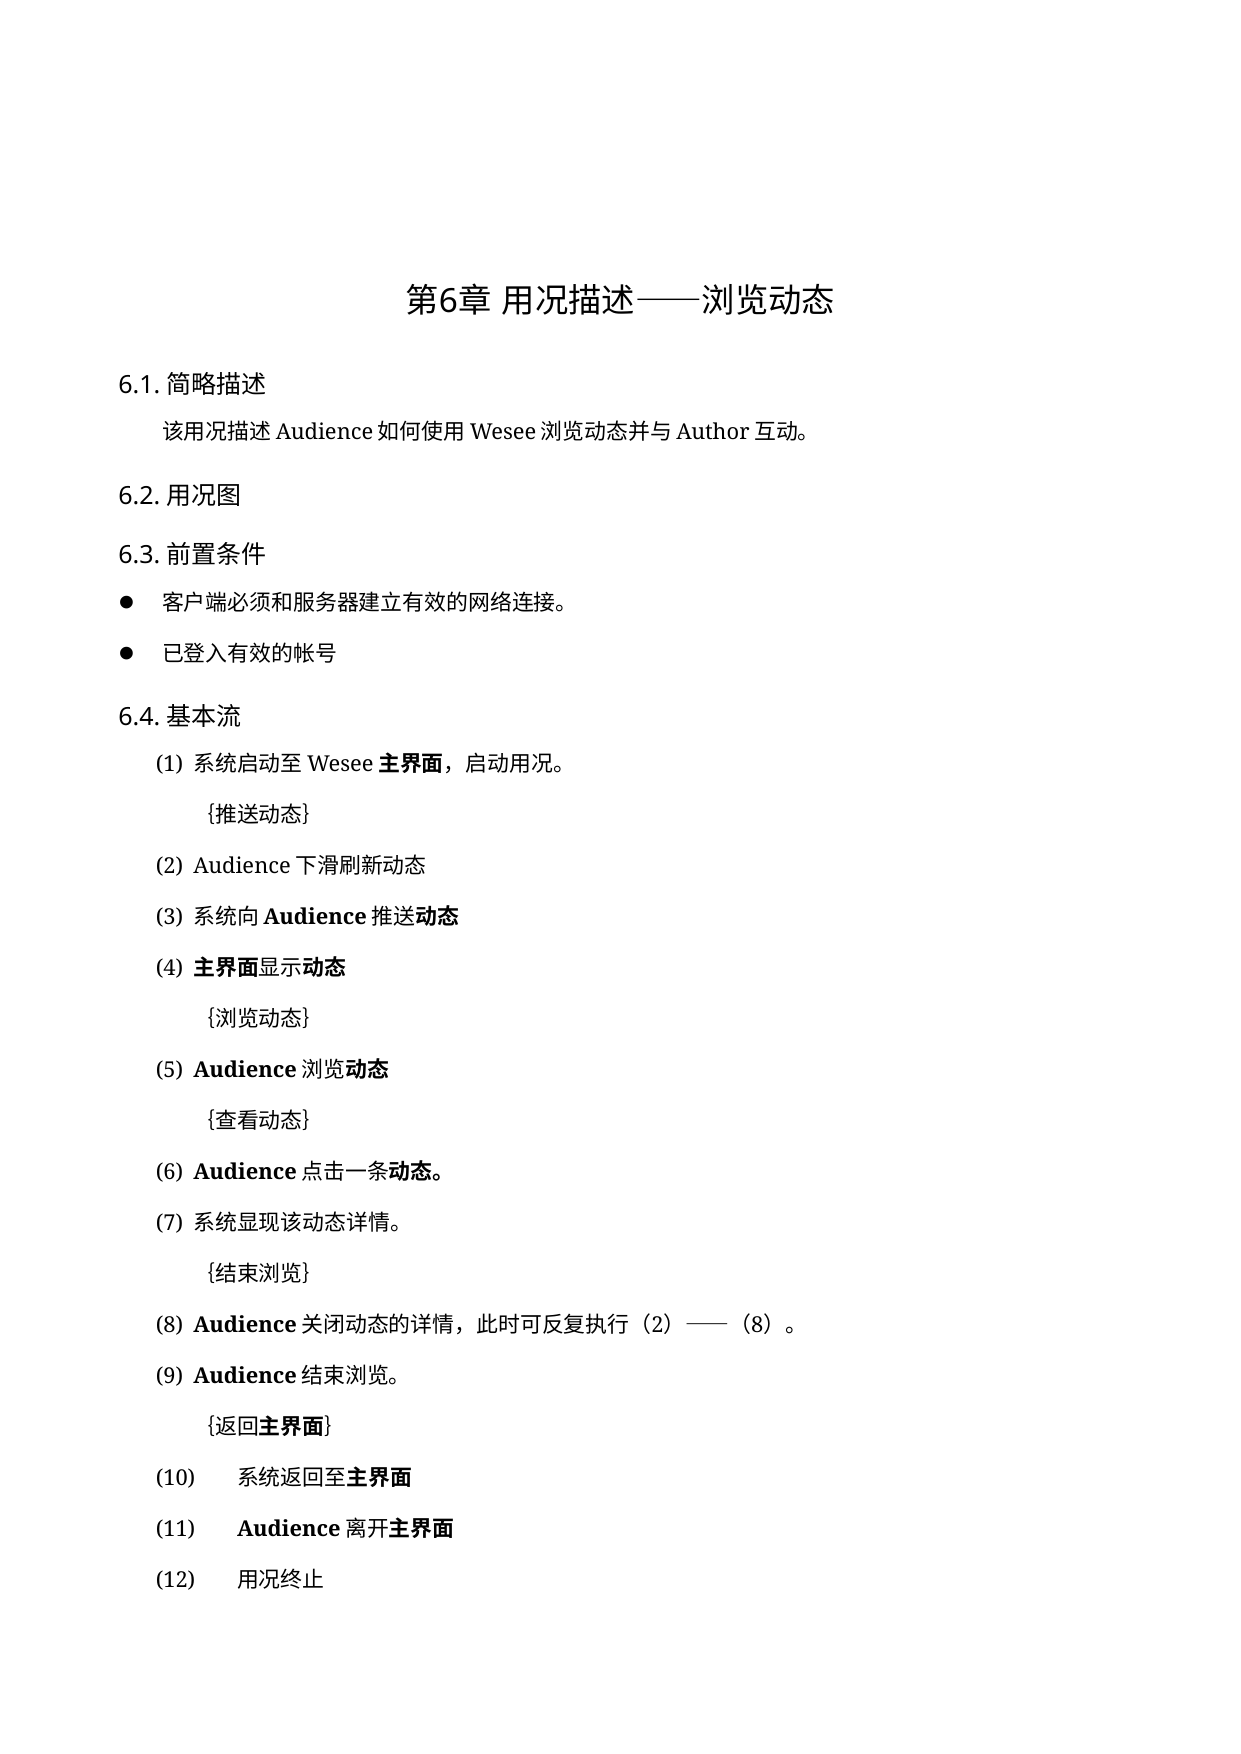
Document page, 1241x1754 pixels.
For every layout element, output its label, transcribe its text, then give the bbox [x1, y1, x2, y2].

subtitle 前置条件 [118, 535, 1122, 571]
list 系统显现该动态详情。 [156, 1205, 1122, 1237]
list 客户端必须和服务器建立有效的网络连接。 [118, 585, 1122, 616]
list Audience下滑刷新动态 [156, 848, 1122, 880]
list 系统向Audience推送动态 [156, 899, 1122, 931]
list Audience点击一条动态。 [156, 1154, 1122, 1186]
list Audience结束浏览。 [156, 1358, 1122, 1389]
text 该用况描述Audience如何使用Wesee浏览动态并与Author互动。 [118, 414, 1122, 446]
subtitle 简略描述 [118, 364, 1122, 401]
list ｛浏览动态｝ [156, 1001, 1122, 1033]
list ｛推送动态｝ [156, 797, 1122, 829]
subtitle 基本流 [118, 696, 1122, 732]
list Audience浏览动态 [156, 1052, 1122, 1084]
list 系统启动至Wesee主界面，启动用况。 [156, 746, 1122, 778]
list ｛结束浏览｝ [156, 1256, 1122, 1288]
list 主界面显示动态 [156, 950, 1122, 982]
list ｛返回主界面｝ [156, 1409, 1122, 1441]
list Audience关闭动态的详情，此时可反复执行（2）——（8）。 [156, 1307, 1122, 1338]
list 用况终止 [156, 1562, 1122, 1593]
subtitle 用况描述——浏览动态 [118, 274, 1122, 322]
list 系统返回至主界面 [156, 1460, 1122, 1491]
list Audience离开主界面 [156, 1511, 1122, 1542]
list 已登入有效的帐号 [118, 636, 1122, 667]
subtitle 用况图 [118, 475, 1122, 511]
list ｛查看动态｝ [156, 1103, 1122, 1135]
